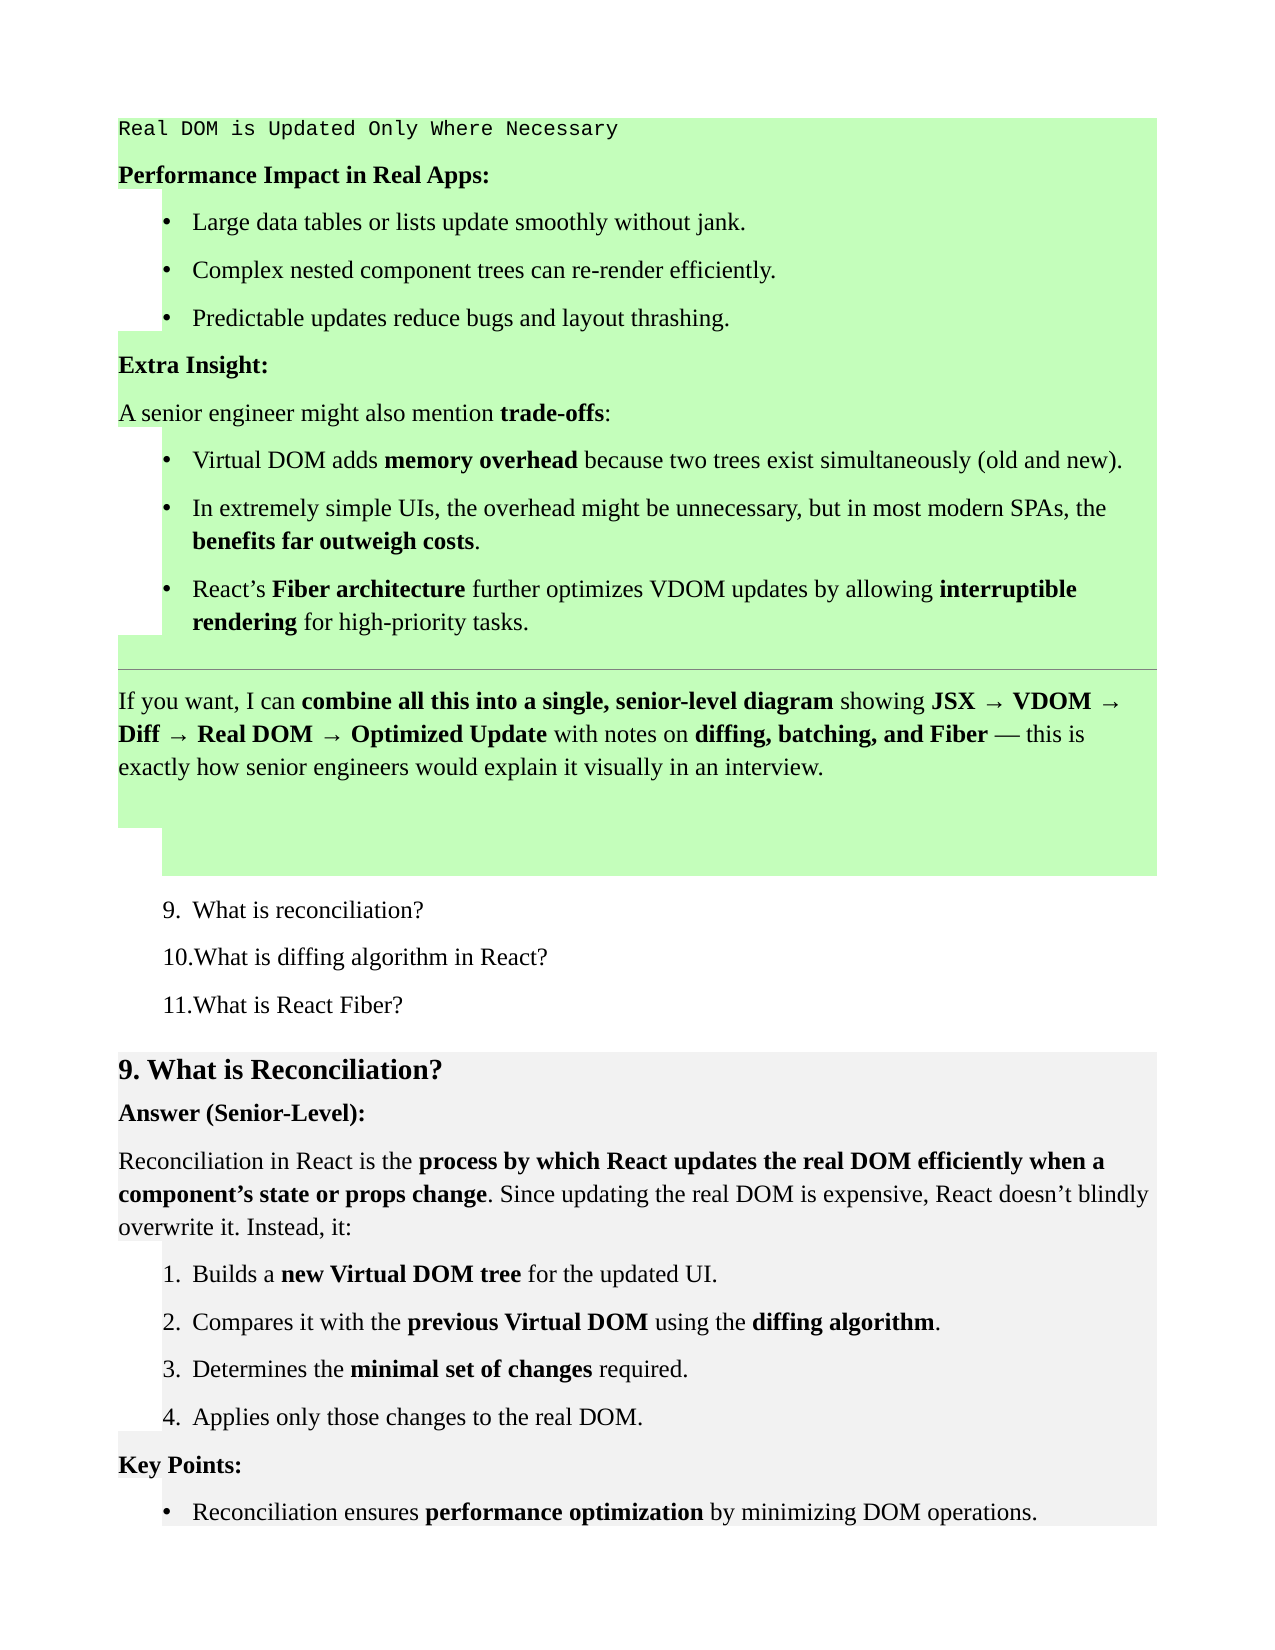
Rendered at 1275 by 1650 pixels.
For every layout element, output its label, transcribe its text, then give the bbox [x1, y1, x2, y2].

list Virtual DOM adds memory overhead because two trees exist simultaneously (old and new). [162, 446, 1157, 474]
list Applies only those changes to the real DOM. [162, 1402, 1157, 1431]
text Performance Impact in Real Apps: [118, 160, 1157, 189]
list Determines the minimal set of changes required. [162, 1354, 1157, 1383]
list Reconciliation ensures performance optimization by minimizing DOM operations. [162, 1497, 1157, 1526]
list React’s Fiber architecture further optimizes VDOM updates by allowing interruptible rendering for high-priority tasks. [162, 574, 1157, 636]
list What is React Fiber? [162, 990, 1157, 1019]
text If you want, I can combine all this into a single, senior-level diagram showing JSX → VDOM → Diff → Real DOM → Optimized Update with notes on diffing, batching, and Fiber — this is exactly how senior engineers would explain it visually in an interview. [118, 686, 1157, 781]
text Real DOM is Updated Only Where Necessary [118, 118, 1157, 142]
list Predictable updates reduce bugs and layout thrashing. [162, 303, 1157, 331]
text Extra Insight: [118, 350, 1157, 379]
text Key Points: [118, 1450, 1157, 1478]
text Answer (Senior-Level): [118, 1098, 1157, 1127]
subtitle 9. What is Reconciliation? [118, 1052, 1157, 1086]
list Large data tables or lists update smoothly without jank. [162, 207, 1157, 236]
list In extremely simple UIs, the overhead might be unnecessary, but in most modern SPAs, the benefits far outweigh costs. [162, 493, 1157, 555]
list What is reconciliation? [162, 895, 1157, 923]
list Complex nested component trees can re-render efficiently. [162, 255, 1157, 284]
list What is diffing algorithm in React? [162, 942, 1157, 971]
text A senior engineer might also mention trade-offs: [118, 398, 1157, 427]
list Compares it with the previous Virtual DOM using the diffing algorithm. [162, 1307, 1157, 1336]
text Reconciliation in React is the process by which React updates the real DOM efficiently when a component’s state or props change. Since updating the real DOM is expensive, React doesn’t blindly overwrite it. Instead, it: [118, 1146, 1157, 1241]
list Builds a new Virtual DOM tree for the updated UI. [162, 1259, 1157, 1288]
